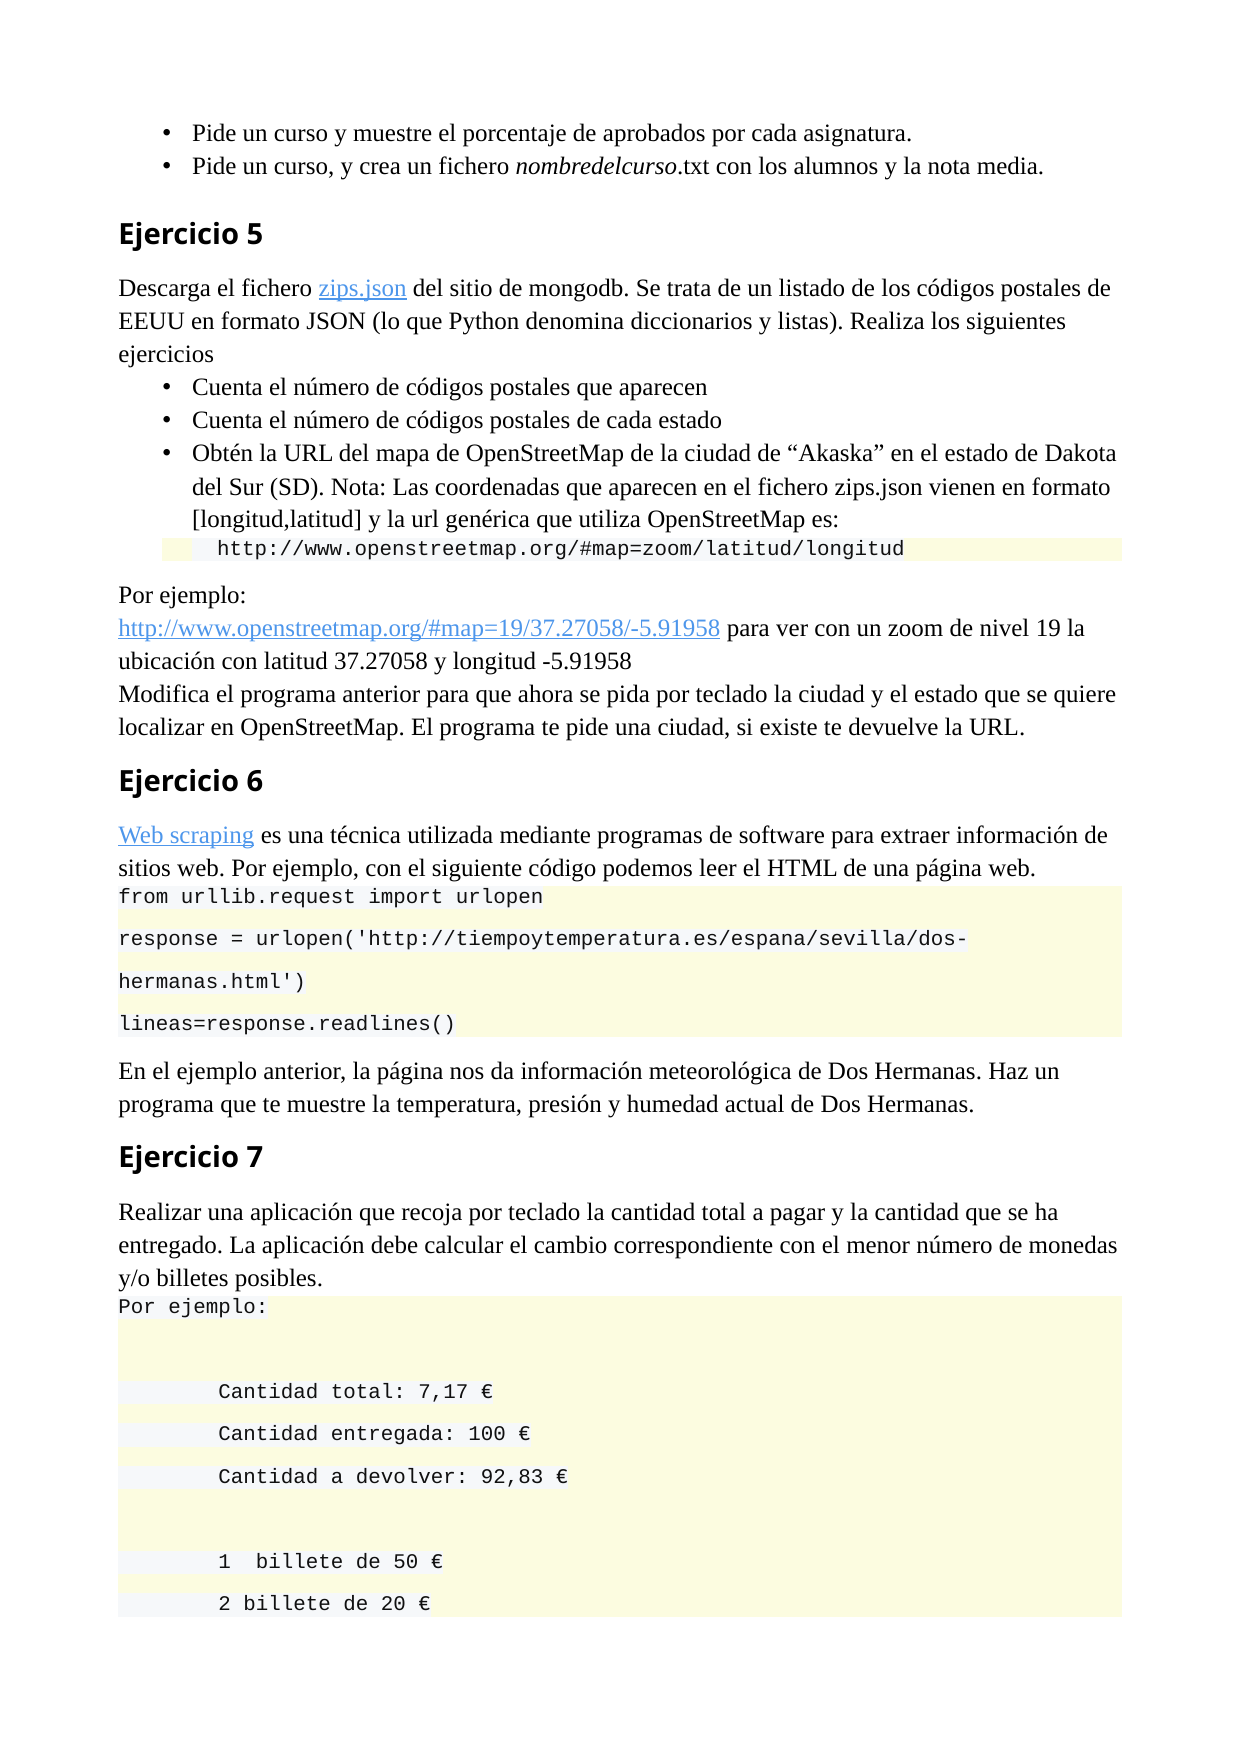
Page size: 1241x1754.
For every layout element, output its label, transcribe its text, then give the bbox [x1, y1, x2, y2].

text 2 billete de 20 € [118, 1593, 1122, 1617]
text Modifica el programa anterior para que ahora se pida por teclado la ciudad y el estado que se quiere localizar en OpenStreetMap. El programa te pide una ciudad, si existe te devuelve la URL. [118, 679, 1122, 741]
text http://www.openstreetmap.org/#map=19/37.27058/-5.91958 para ver con un zoom de nivel 19 la ubicación con latitud 37.27058 y longitud -5.91958 [118, 613, 1122, 675]
text Por ejemplo: [118, 1296, 1122, 1319]
list Cuenta el número de códigos postales de cada estado [162, 406, 1122, 434]
list http://www.openstreetmap.org/#map=zoom/latitud/longitud [162, 538, 1122, 561]
text Cantidad entregada: 100 € [118, 1423, 1122, 1447]
text Por ejemplo: [118, 580, 1122, 609]
text Realizar una aplicación que recoja por teclado la cantidad total a pagar y la cantidad que se ha entregado. La aplicación debe calcular el cambio correspondiente con el menor número de monedas y/o billetes posibles. [118, 1197, 1122, 1291]
text Cantidad total: 7,17 € [118, 1381, 1122, 1404]
text response = urlopen('http://tiempoytemperatura.es/espana/sevilla/dos-hermanas.html') [118, 928, 1122, 994]
text En el ejemplo anterior, la página nos da información meteorológica de Dos Hermanas. Haz un programa que te muestre la temperatura, presión y humedad actual de Dos Hermanas. [118, 1056, 1122, 1118]
subtitle Ejercicio 6 [118, 760, 1122, 799]
text from urllib.request import urlopen [118, 886, 1122, 909]
list Obtén la URL del mapa de OpenStreetMap de la ciudad de “Akaska” en el estado de Dakota del Sur (SD). Nota: Las coordenadas que aparecen en el fichero zips.json vienen en formato [longitud,latitud] y la url genérica que utiliza OpenStreetMap es: [162, 438, 1122, 533]
text Cantidad a devolver: 92,83 € [118, 1466, 1122, 1489]
subtitle Ejercicio 5 [118, 213, 1122, 253]
list Pide un curso y muestre el porcentaje de aprobados por cada asignatura. [162, 118, 1122, 147]
text Descarga el fichero zips.json del sitio de mongodb. Se trata de un listado de los códigos postales de EEUU en formato JSON (lo que Python denomina diccionarios y listas). Realiza los siguientes ejercicios [118, 273, 1122, 368]
list Pide un curso, y crea un fichero nombredelcurso.txt con los alumnos y la nota media. [162, 151, 1122, 180]
text lineas=response.readlines() [118, 1013, 1122, 1037]
text Web scraping es una técnica utilizada mediante programas de software para extraer información de sitios web. Por ejemplo, con el siguiente código podemos leer el HTML de una página web. [118, 820, 1122, 882]
subtitle Ejercicio 7 [118, 1137, 1122, 1176]
list Cuenta el número de códigos postales que aparecen [162, 372, 1122, 401]
text 1 billete de 50 € [118, 1551, 1122, 1574]
